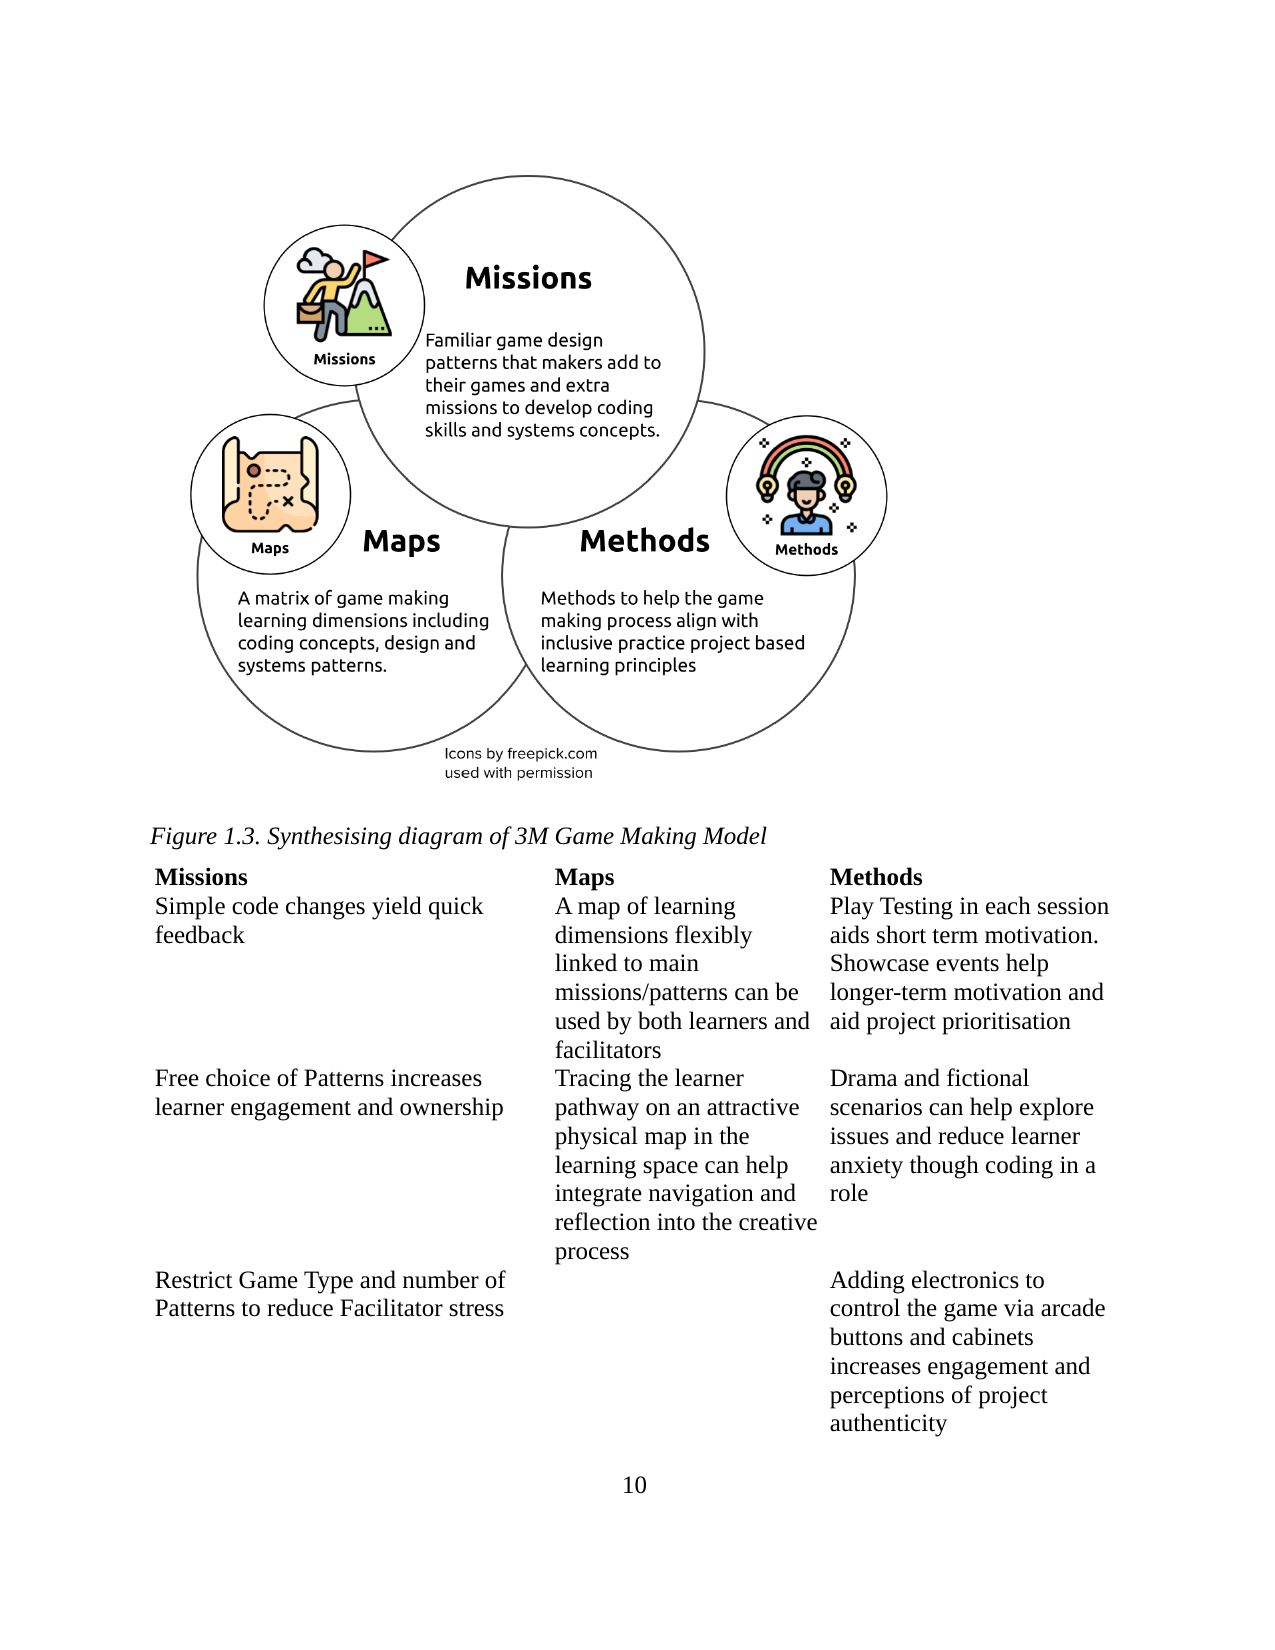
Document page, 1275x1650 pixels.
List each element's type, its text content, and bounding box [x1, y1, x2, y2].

table_cell Free choice of Patterns increases learner engagement and ownership [150, 1064, 550, 1265]
table_cell A map of learning dimensions flexibly linked to main missions/patterns can be used by both learners and facilitators [550, 891, 825, 1063]
table_cell Restrict Game Type and number of Patterns to reduce Facilitator stress [150, 1265, 550, 1437]
table_header Maps [550, 862, 825, 891]
table_header Missions [150, 862, 550, 891]
table_cell Drama and fictional scenarios can help explore issues and reduce learner anxiety though coding in a role [825, 1064, 1125, 1265]
table_cell Simple code changes yield quick feedback [150, 891, 550, 1063]
picture [150, 150, 930, 809]
text Figure 1.3. Synthesising diagram of 3M Game Making Model [150, 821, 1125, 850]
table_cell Adding electronics to control the game via arcade buttons and cabinets increases engagement and perceptions of project authenticity [825, 1265, 1125, 1437]
table_cell Tracing the learner pathway on an attractive physical map in the learning space can help integrate navigation and reflection into the creative process [550, 1064, 825, 1265]
table_header Methods [825, 862, 1125, 891]
table_cell Play Testing in each session aids short term motivation. Showcase events help longer-term motivation and aid project prioritisation [825, 891, 1125, 1063]
table_cell [550, 1265, 825, 1437]
